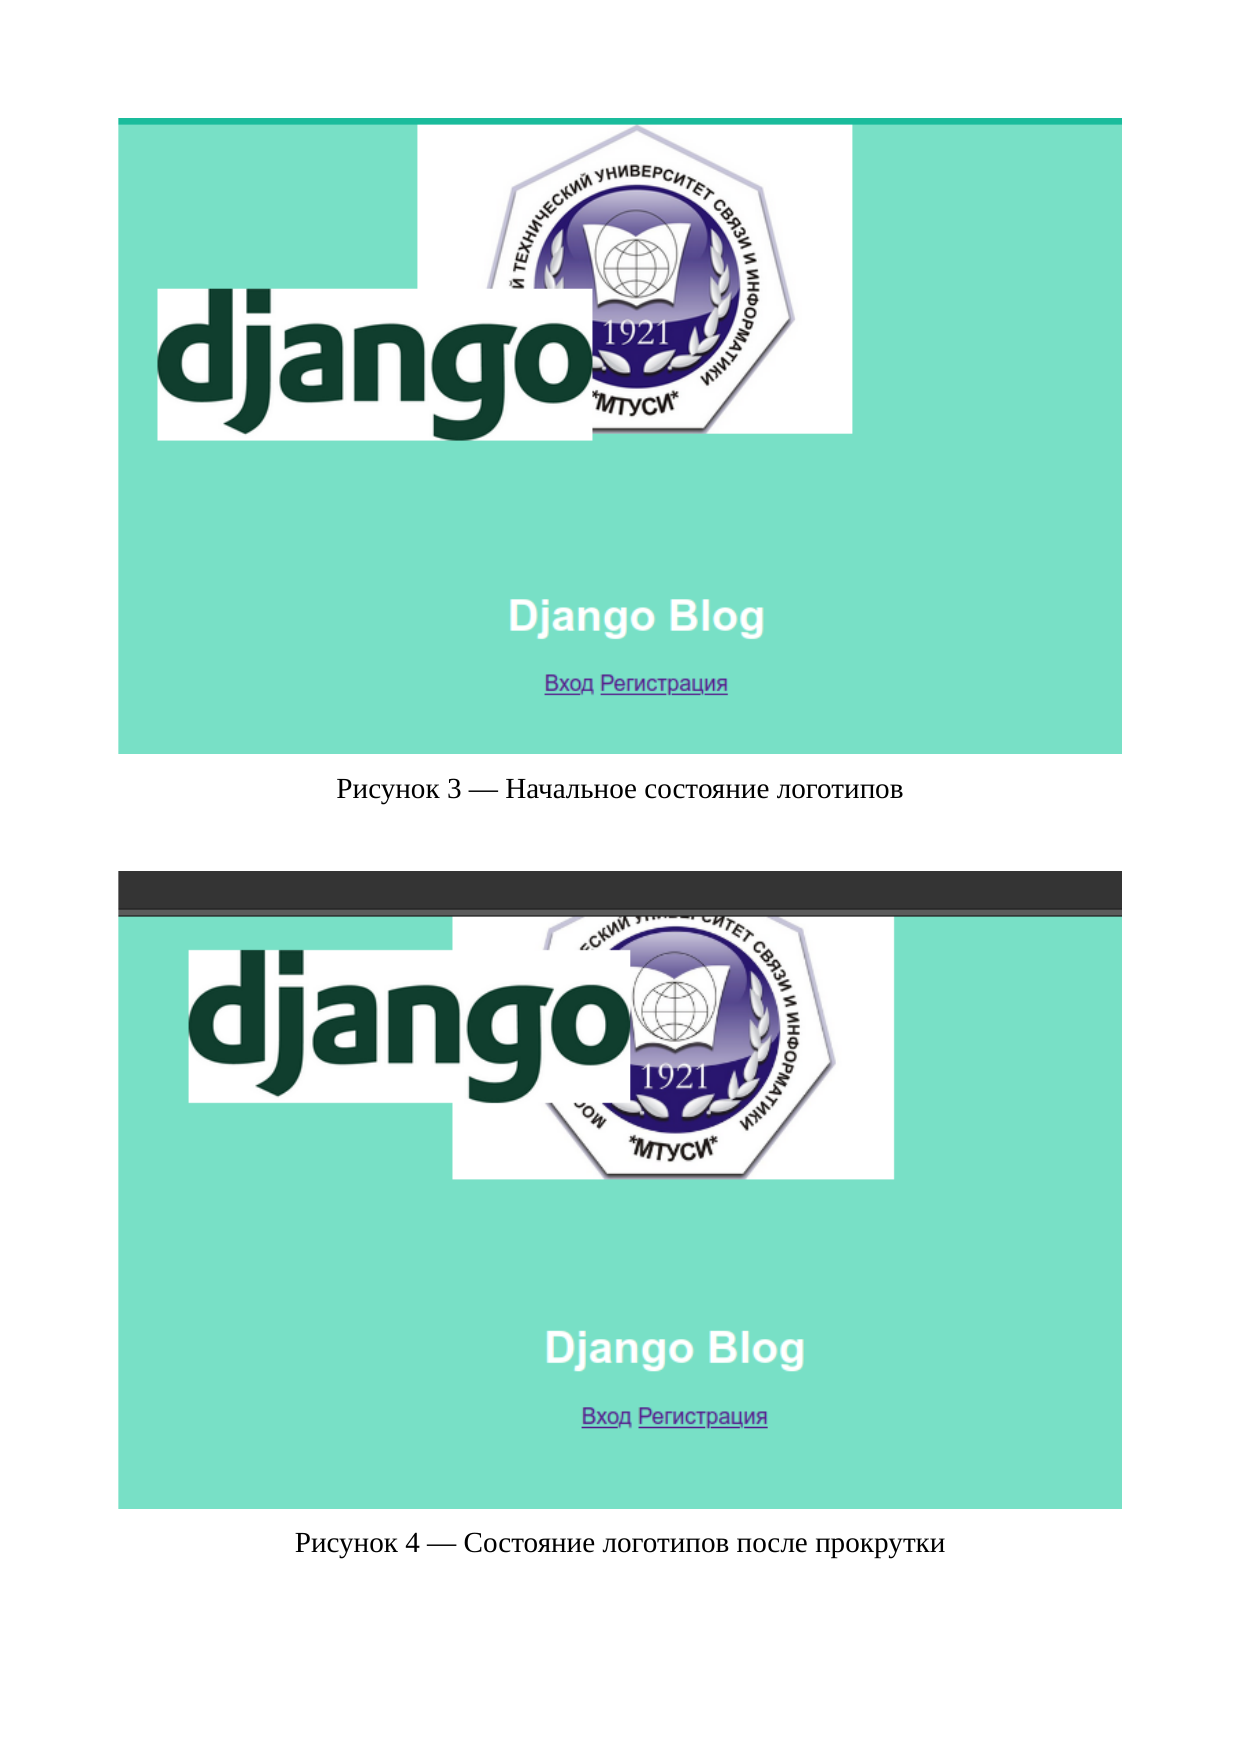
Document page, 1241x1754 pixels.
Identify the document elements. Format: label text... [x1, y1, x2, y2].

text Рисунок 3 — Начальное состояние логотипов [118, 754, 1122, 804]
picture [118, 871, 1122, 1509]
picture [118, 118, 1122, 754]
text Рисунок 4 — Состояние логотипов после прокрутки [118, 1509, 1122, 1559]
